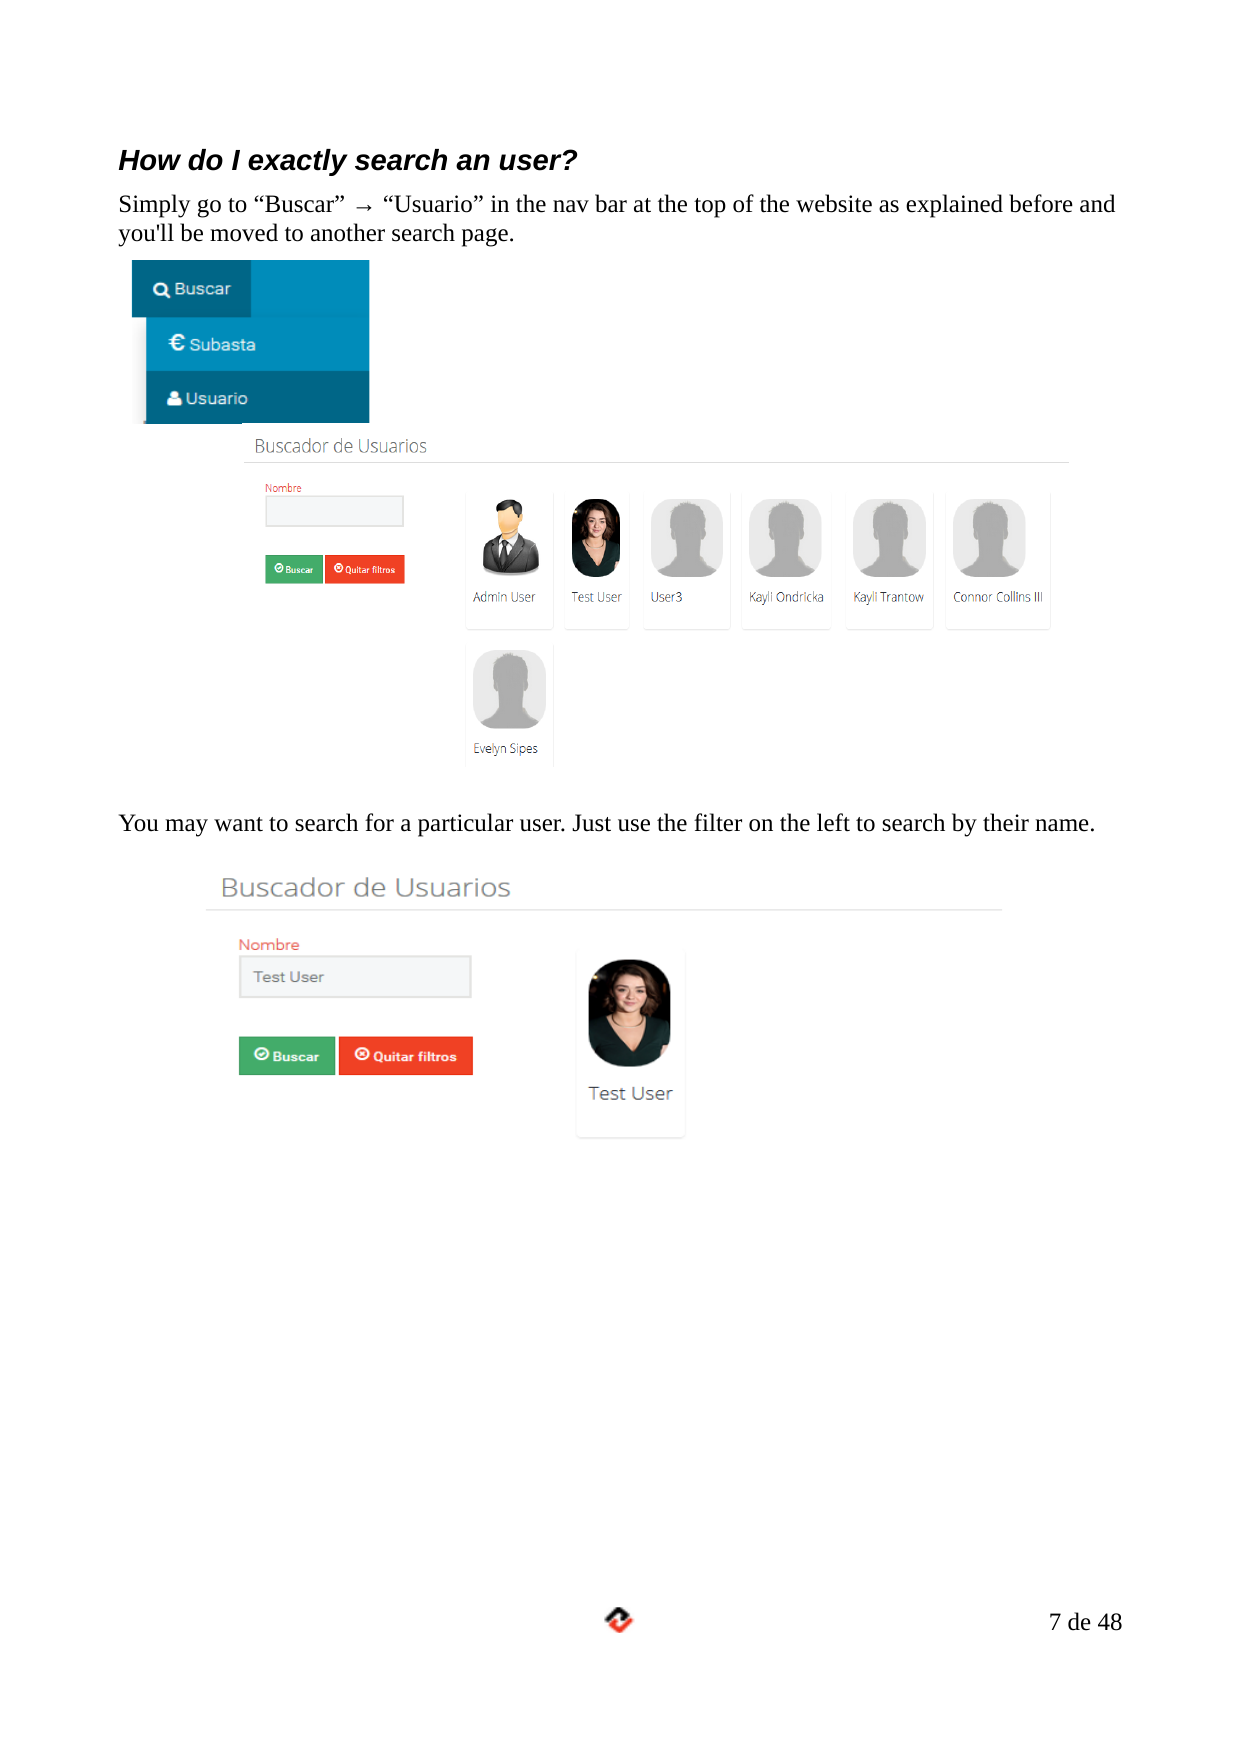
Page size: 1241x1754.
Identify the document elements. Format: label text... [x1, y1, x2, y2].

subtitle How do I exactly search an user? [118, 143, 1122, 177]
text You may want to search for a particular user. Just use the filter on the left to search by their name. [118, 808, 1122, 837]
text Simply go to “Buscar” → “Usuario” in the nav bar at the top of the website as explained before and you'll be moved to another search page. [118, 189, 1122, 247]
